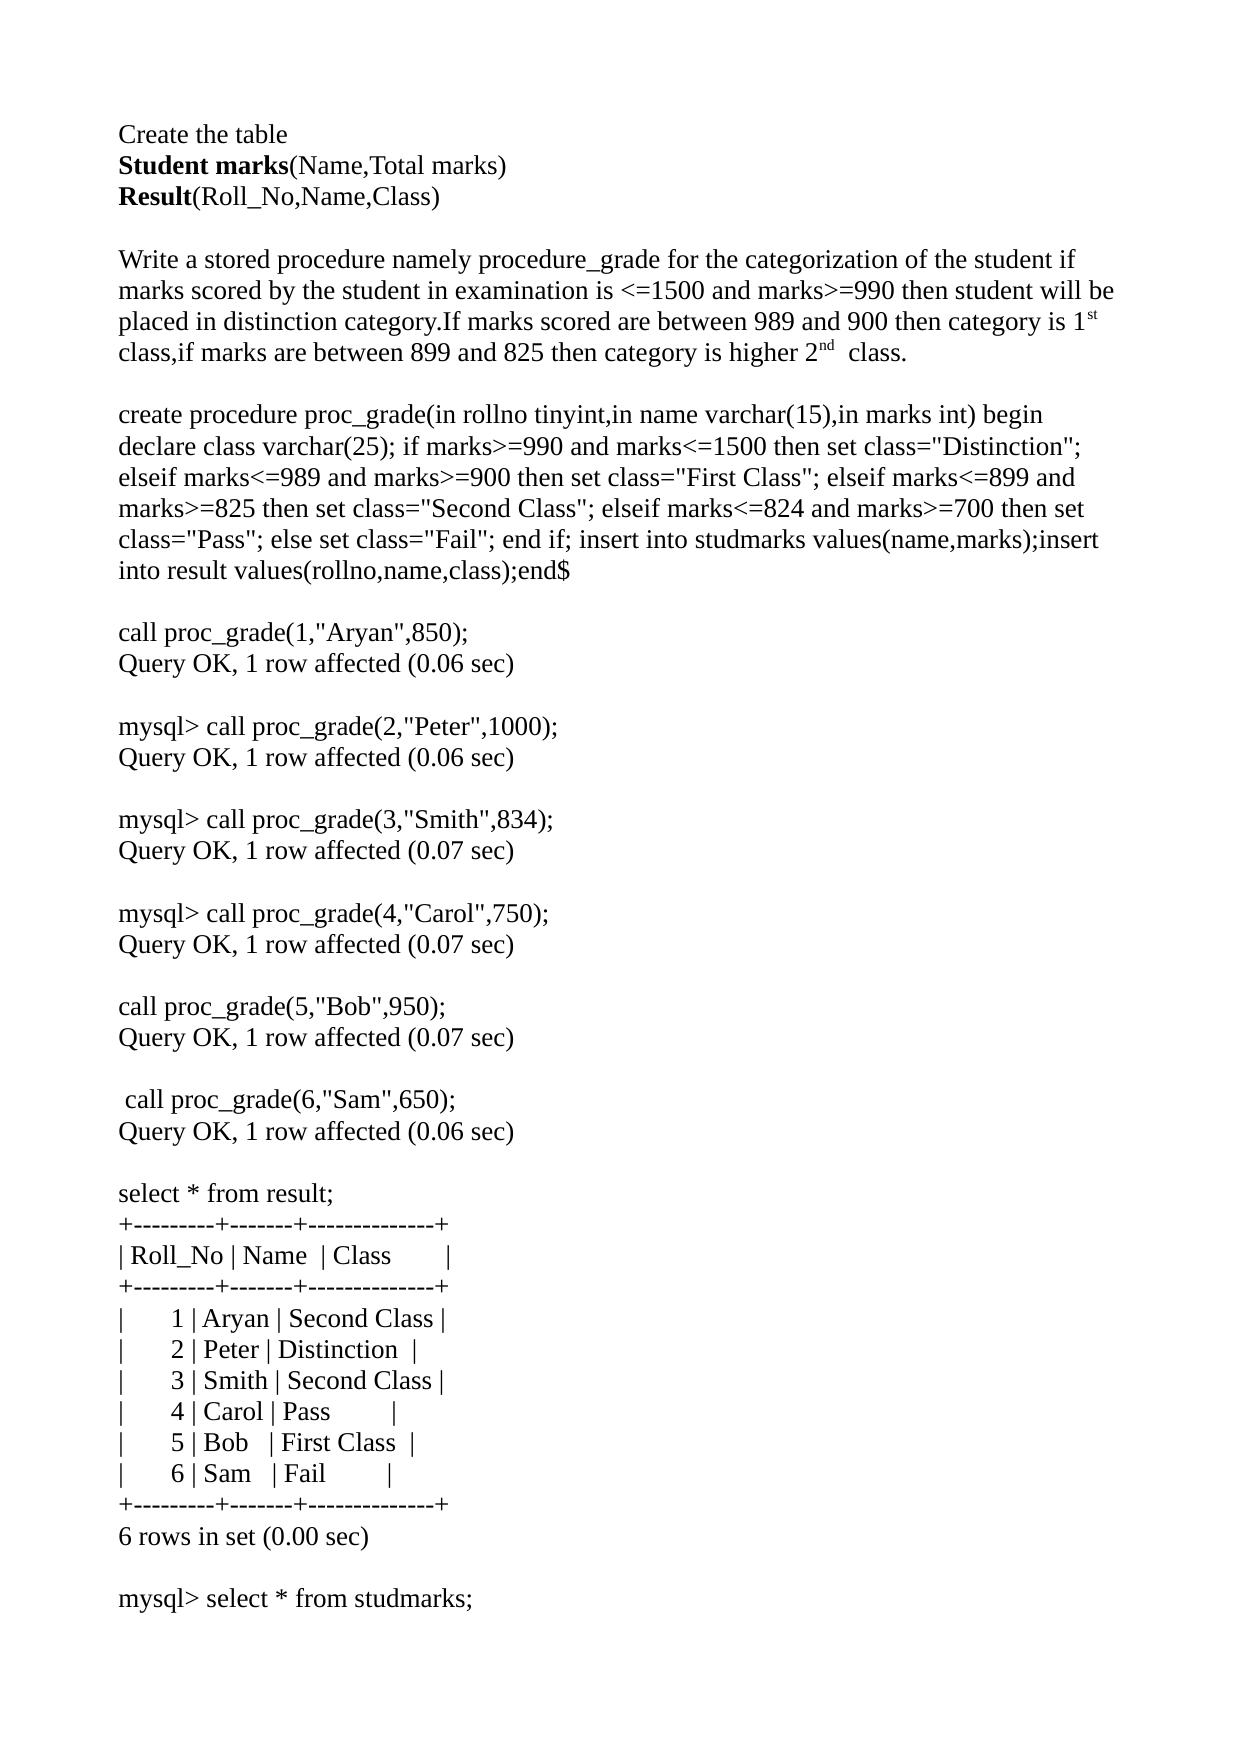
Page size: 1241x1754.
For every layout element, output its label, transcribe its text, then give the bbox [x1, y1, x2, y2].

text mysql> call proc_grade(3,"Smith",834); [118, 803, 1122, 834]
text select * from result; [118, 1177, 1122, 1208]
text Query OK, 1 row affected (0.06 sec) [118, 741, 1122, 772]
text create procedure proc_grade(in rollno tinyint,in name varchar(15),in marks int) begin declare class varchar(25); if marks>=990 and marks<=1500 then set class="Distinction"; elseif marks<=989 and marks>=900 then set class="First Class"; elseif marks<=899 and marks>=825 then set class="Second Class"; elseif marks<=824 and marks>=700 then set class="Pass"; else set class="Fail"; end if; insert into studmarks values(name,marks);insert into result values(rollno,name,class);end$ [118, 398, 1122, 585]
text | 6 | Sam | Fail | [118, 1457, 1122, 1488]
text call proc_grade(6,"Sam",650); [118, 1084, 1122, 1115]
text call proc_grade(1,"Aryan",850); [118, 616, 1122, 648]
text +---------+-------+--------------+ [118, 1488, 1122, 1520]
text | 4 | Carol | Pass | [118, 1395, 1122, 1426]
text +---------+-------+--------------+ [118, 1271, 1122, 1302]
text Result(Roll_No,Name,Class) [118, 180, 1122, 212]
text Query OK, 1 row affected (0.06 sec) [118, 1115, 1122, 1146]
text +---------+-------+--------------+ [118, 1208, 1122, 1239]
text mysql> select * from studmarks; [118, 1582, 1122, 1613]
text 6 rows in set (0.00 sec) [118, 1520, 1122, 1551]
text | 3 | Smith | Second Class | [118, 1364, 1122, 1395]
text Query OK, 1 row affected (0.07 sec) [118, 1021, 1122, 1052]
text | 2 | Peter | Distinction | [118, 1333, 1122, 1364]
text Query OK, 1 row affected (0.07 sec) [118, 928, 1122, 959]
text Query OK, 1 row affected (0.06 sec) [118, 648, 1122, 679]
text Create the table [118, 118, 1122, 149]
text | 5 | Bob | First Class | [118, 1426, 1122, 1457]
text Query OK, 1 row affected (0.07 sec) [118, 834, 1122, 866]
text | 1 | Aryan | Second Class | [118, 1302, 1122, 1333]
text | Roll_No | Name | Class | [118, 1239, 1122, 1271]
text mysql> call proc_grade(2,"Peter",1000); [118, 710, 1122, 741]
text mysql> call proc_grade(4,"Carol",750); [118, 897, 1122, 928]
text Student marks(Name,Total marks) [118, 149, 1122, 180]
text call proc_grade(5,"Bob",950); [118, 990, 1122, 1021]
text Write a stored procedure namely procedure_grade for the categorization of the student if marks scored by the student in examination is <=1500 and marks>=990 then student will be placed in distinction category.If marks scored are between 989 and 900 then category is 1st class,if marks are between 899 and 825 then category is higher 2nd class. [118, 243, 1122, 367]
